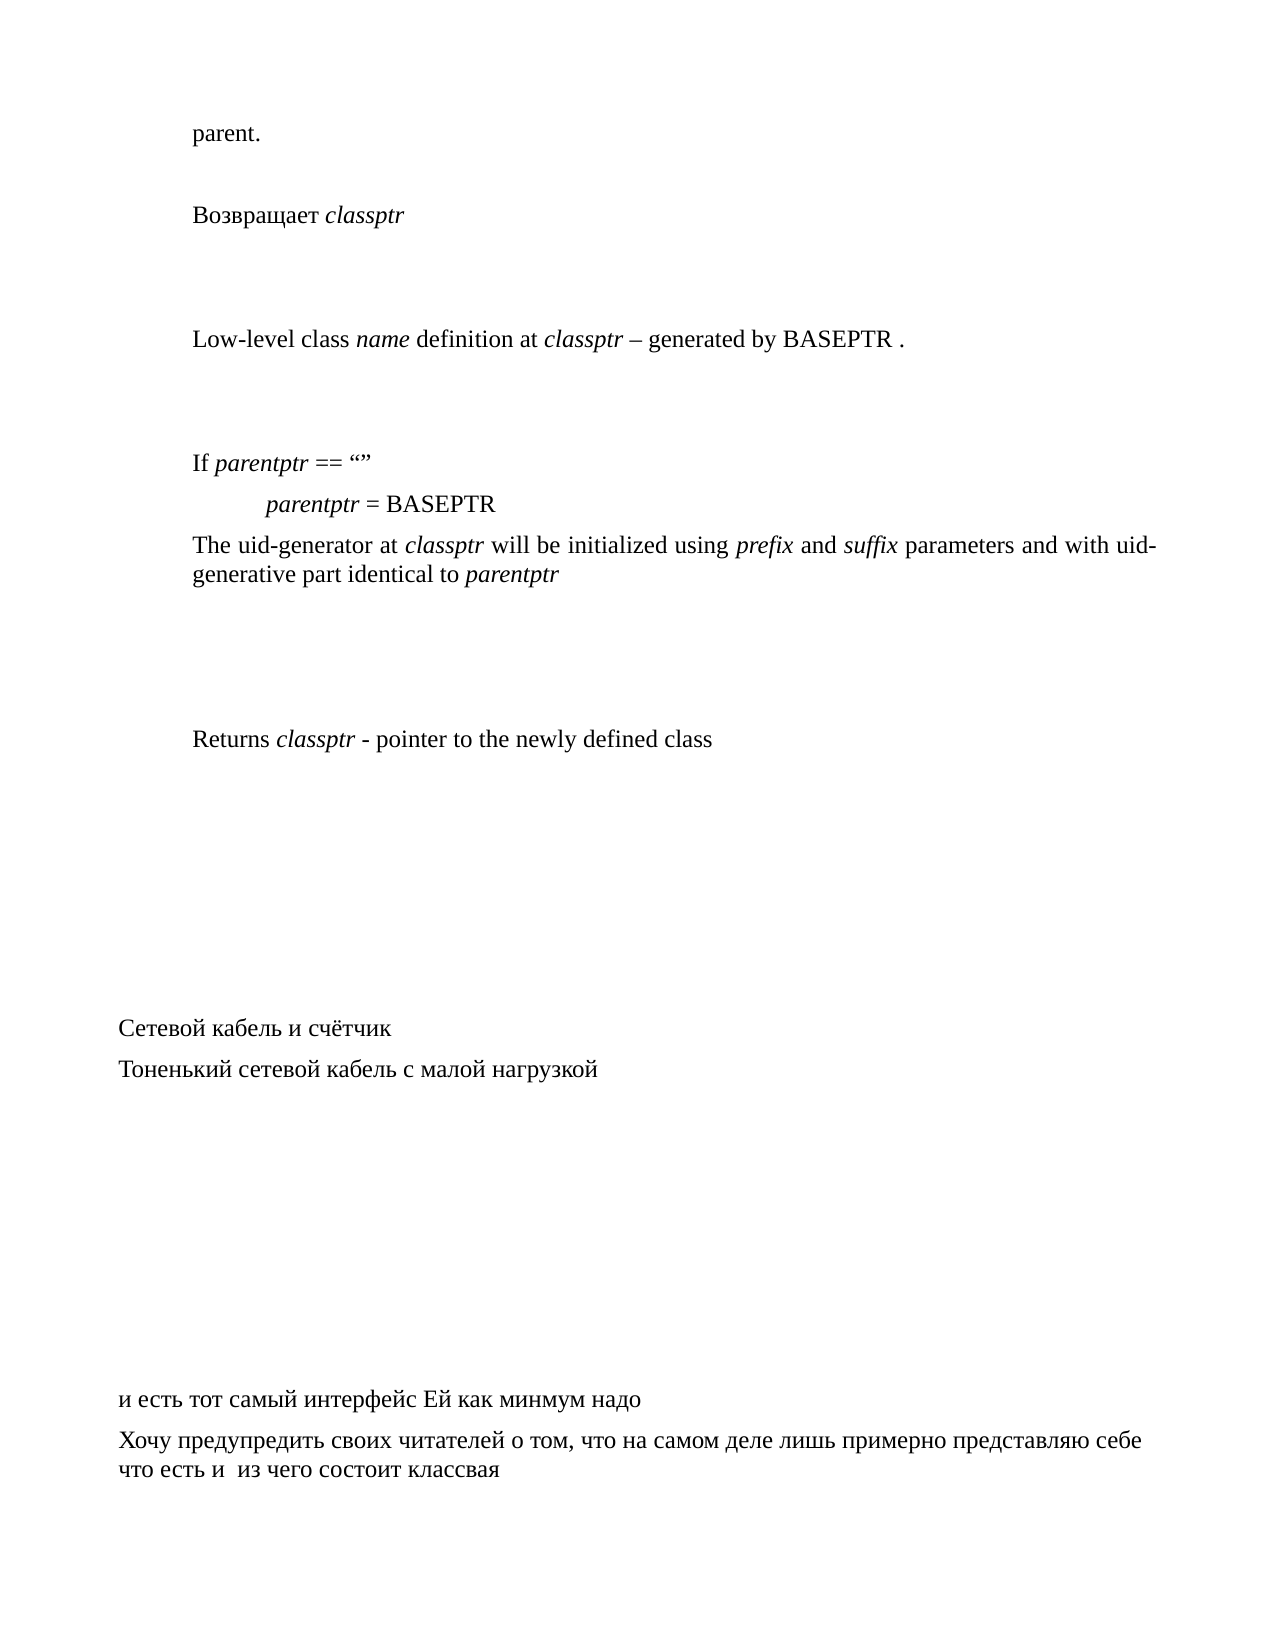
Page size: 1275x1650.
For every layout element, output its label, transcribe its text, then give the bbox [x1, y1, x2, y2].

text Возвращает classptr [118, 201, 1157, 229]
text Тоненький сетевой кабель с малой нагрузкой [118, 1054, 1157, 1083]
text и есть тот самый интерфейс Ей как минмум надо [118, 1384, 1157, 1413]
text The uid-generator at classptr will be initialized using prefix and suffix parameters and with uid- generative part identical to parentptr [118, 531, 1157, 588]
text Хочу предупредить своих читателей о том, что на самом деле лишь примерно представляю себе что есть и из чего состоит классвая [118, 1426, 1157, 1483]
text parentptr = BASEPTR [118, 489, 1157, 518]
text Low-level class name definition at classptr – generated by BASEPTR . [118, 324, 1157, 353]
text Returns classptr - pointer to the newly defined class [118, 724, 1157, 753]
text parent. [118, 118, 1157, 147]
text Сетевой кабель и счётчик [118, 1013, 1157, 1042]
text If parentptr == “” [118, 448, 1157, 477]
